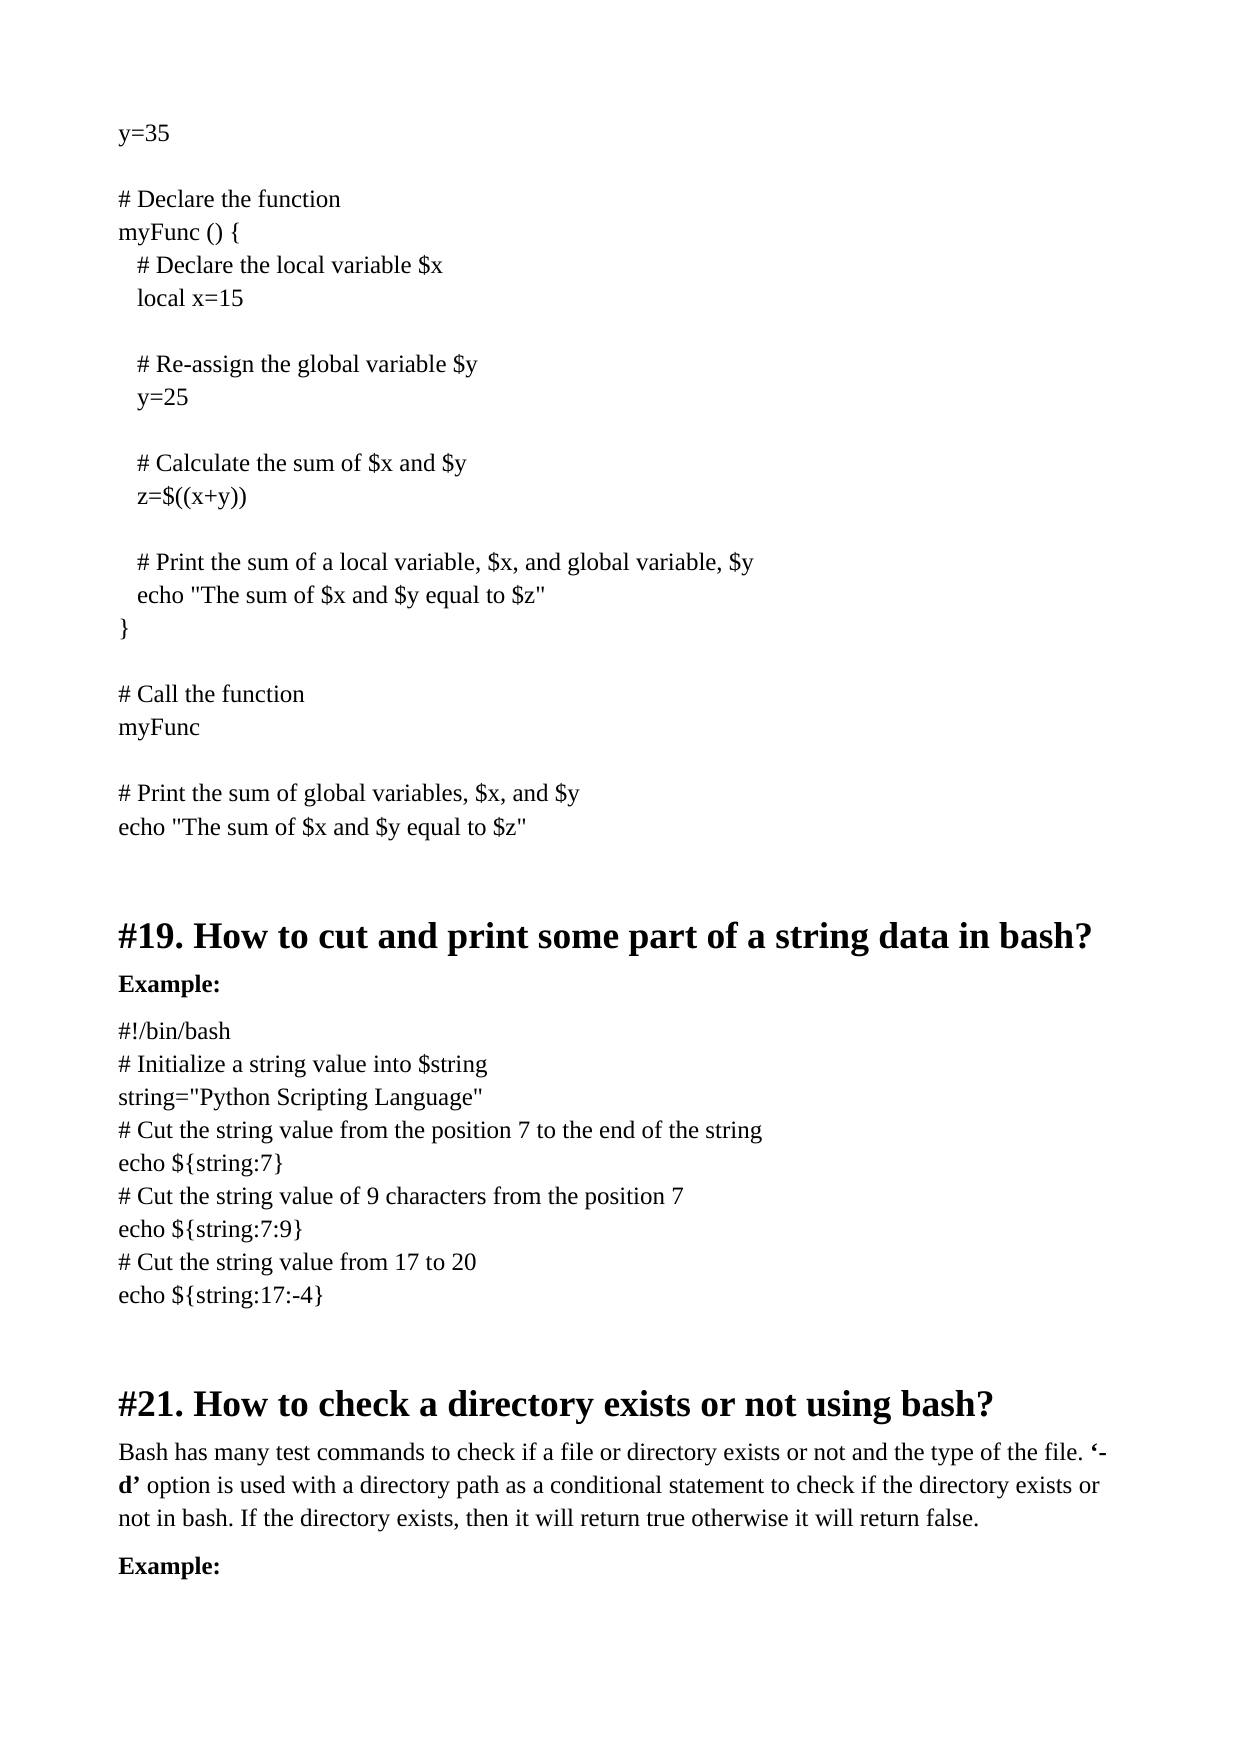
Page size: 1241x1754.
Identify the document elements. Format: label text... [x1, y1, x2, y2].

subtitle #21. How to check a directory exists or not using bash? [118, 1382, 1122, 1425]
text Example: [118, 1551, 1122, 1580]
text Bash has many test commands to check if a file or directory exists or not and the type of the file. ‘-d’ option is used with a directory path as a conditional statement to check if the directory exists or not in bash. If the directory exists, then it will return true otherwise it will return false. [118, 1437, 1122, 1532]
text #!/bin/bash # Initialize a string value into $string string="Python Scripting Language" # Cut the string value from the position 7 to the end of the string echo ${string:7} # Cut the string value of 9 characters from the position 7 echo ${string:7:9} # Cut the string value from 17 to 20 echo ${string:17:-4} [118, 1016, 1122, 1309]
subtitle #19. How to cut and print some part of a string data in bash? [118, 913, 1122, 956]
text Example: [118, 969, 1122, 997]
text y=35 # Declare the function myFunc () { # Declare the local variable $x local x=15 # Re-assign the global variable $y y=25 # Calculate the sum of $x and $y z=$((x+y)) # Print the sum of a local variable, $x, and global variable, $y echo "The sum of $x and $y equal to $z" } # Call the function myFunc # Print the sum of global variables, $x, and $y echo "The sum of $x and $y equal to $z" [118, 118, 1122, 840]
